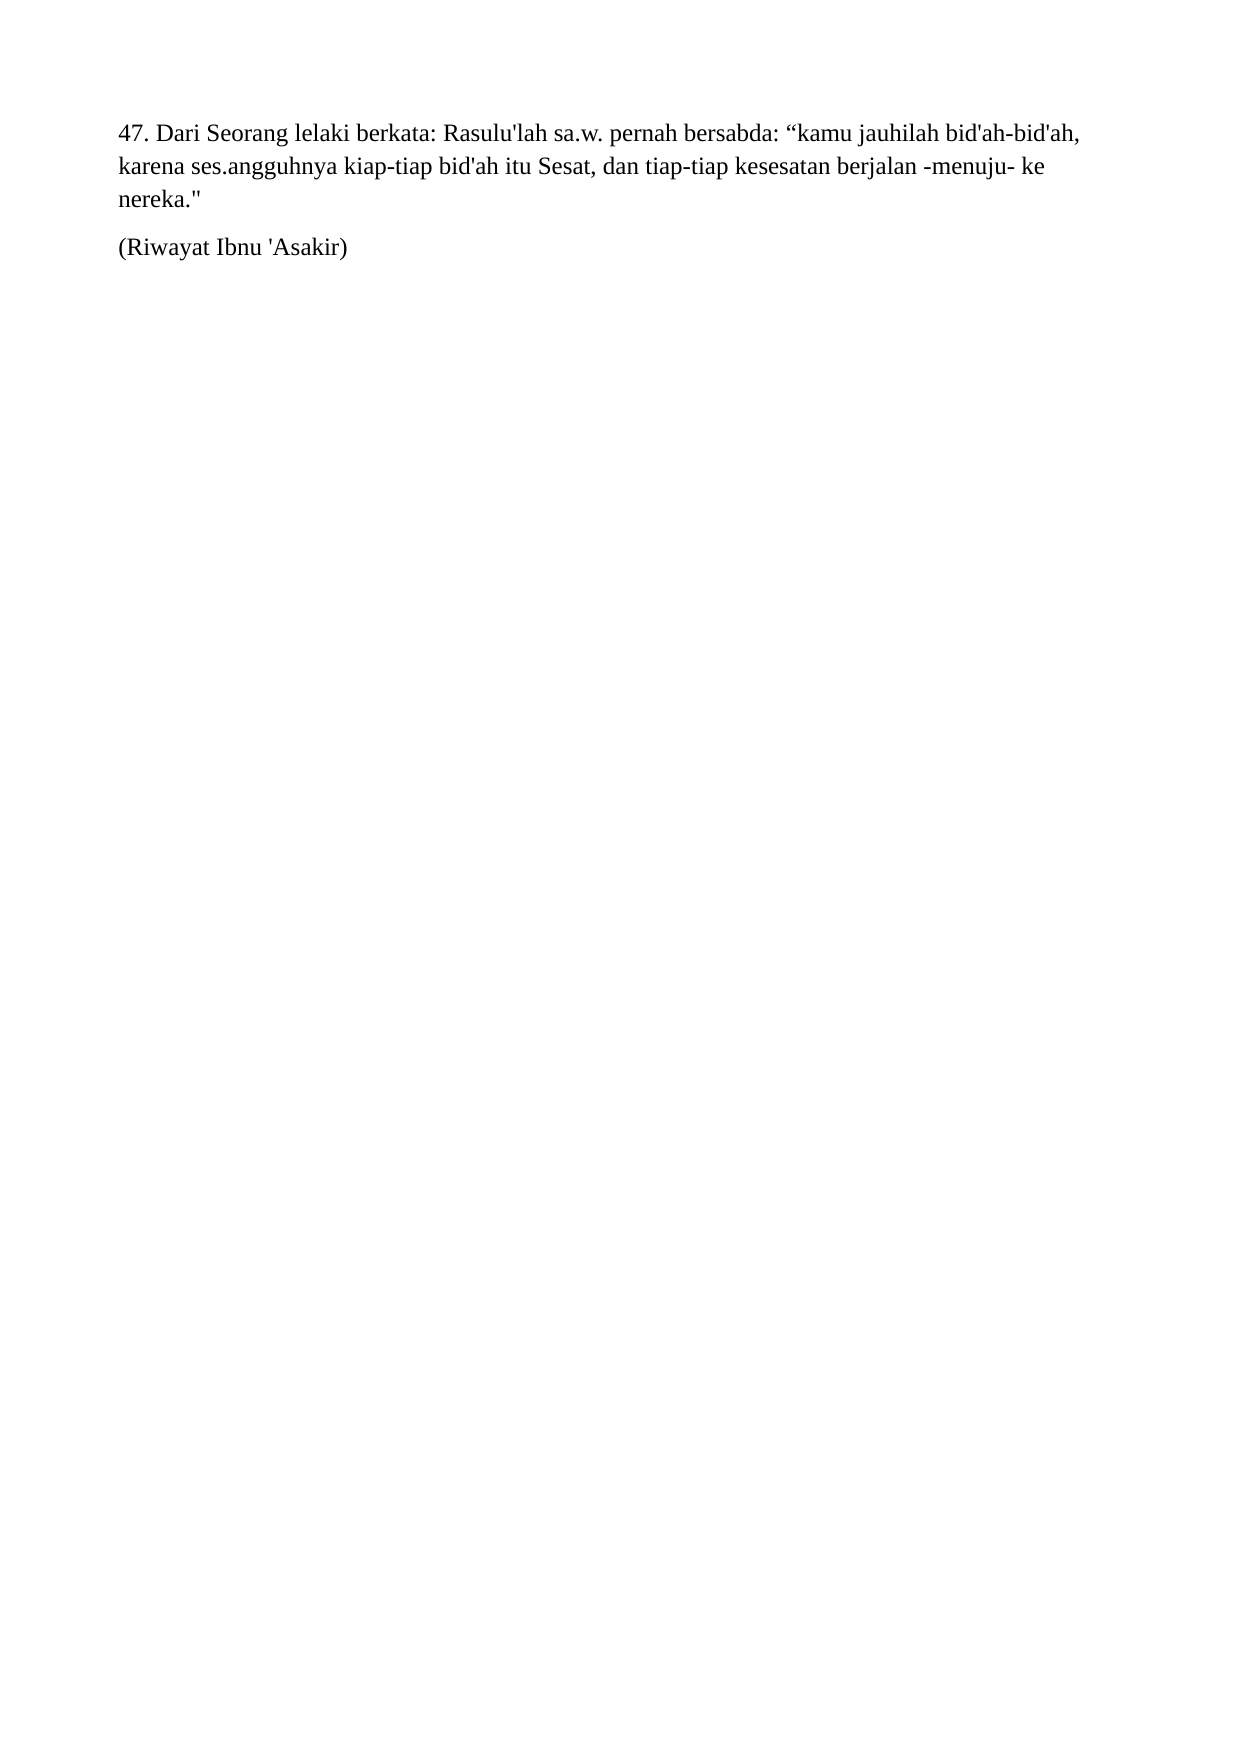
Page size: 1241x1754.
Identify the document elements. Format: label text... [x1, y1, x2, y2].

text (Riwayat Ibnu 'Asakir) [118, 232, 1122, 261]
text 47. Dari Seorang lelaki berkata: Rasulu'lah sa.w. pernah bersabda: “kamu jauhilah bid'ah-bid'ah, karena ses.angguhnya kiap-tiap bid'ah itu Sesat, dan tiap-tiap kesesatan berjalan -menuju- ke nereka." [118, 118, 1122, 213]
